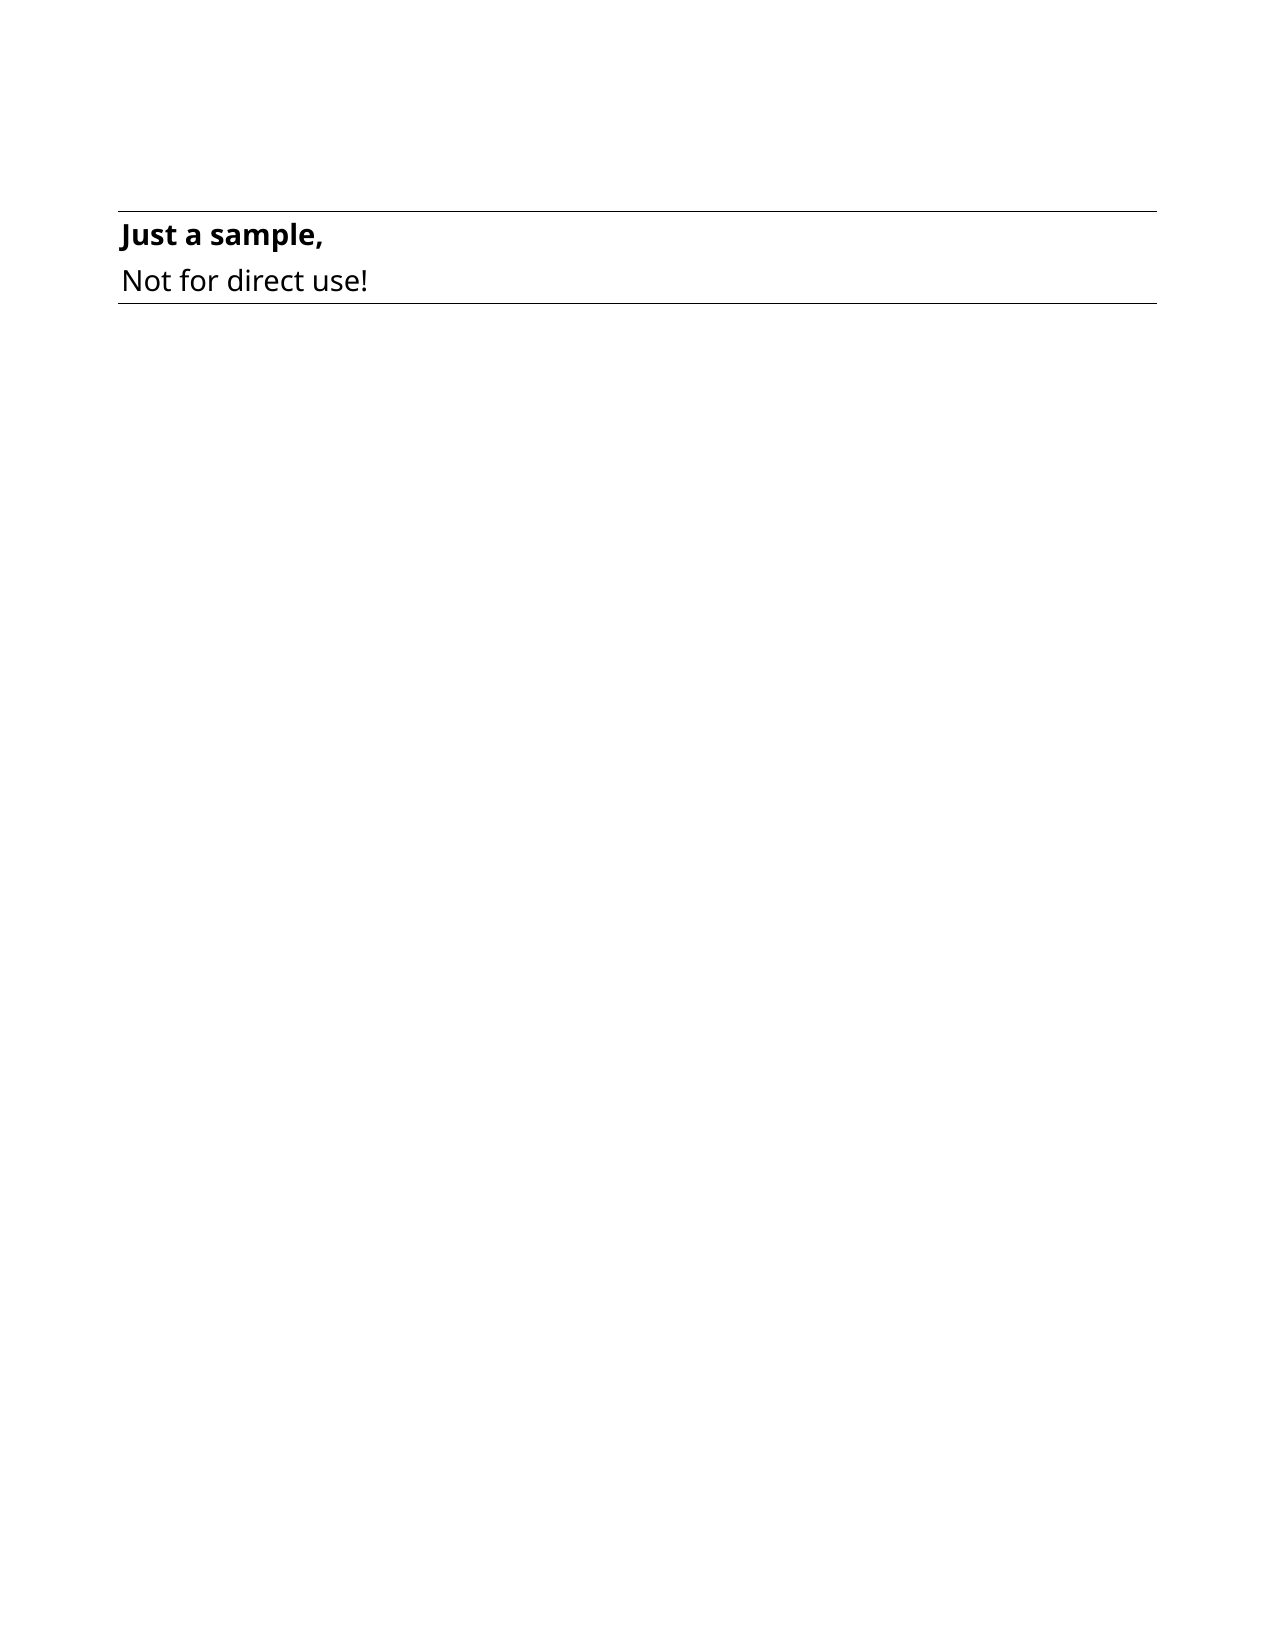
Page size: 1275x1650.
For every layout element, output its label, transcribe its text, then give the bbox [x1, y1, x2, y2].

text Just a sample, Not for direct use! [118, 212, 1157, 303]
